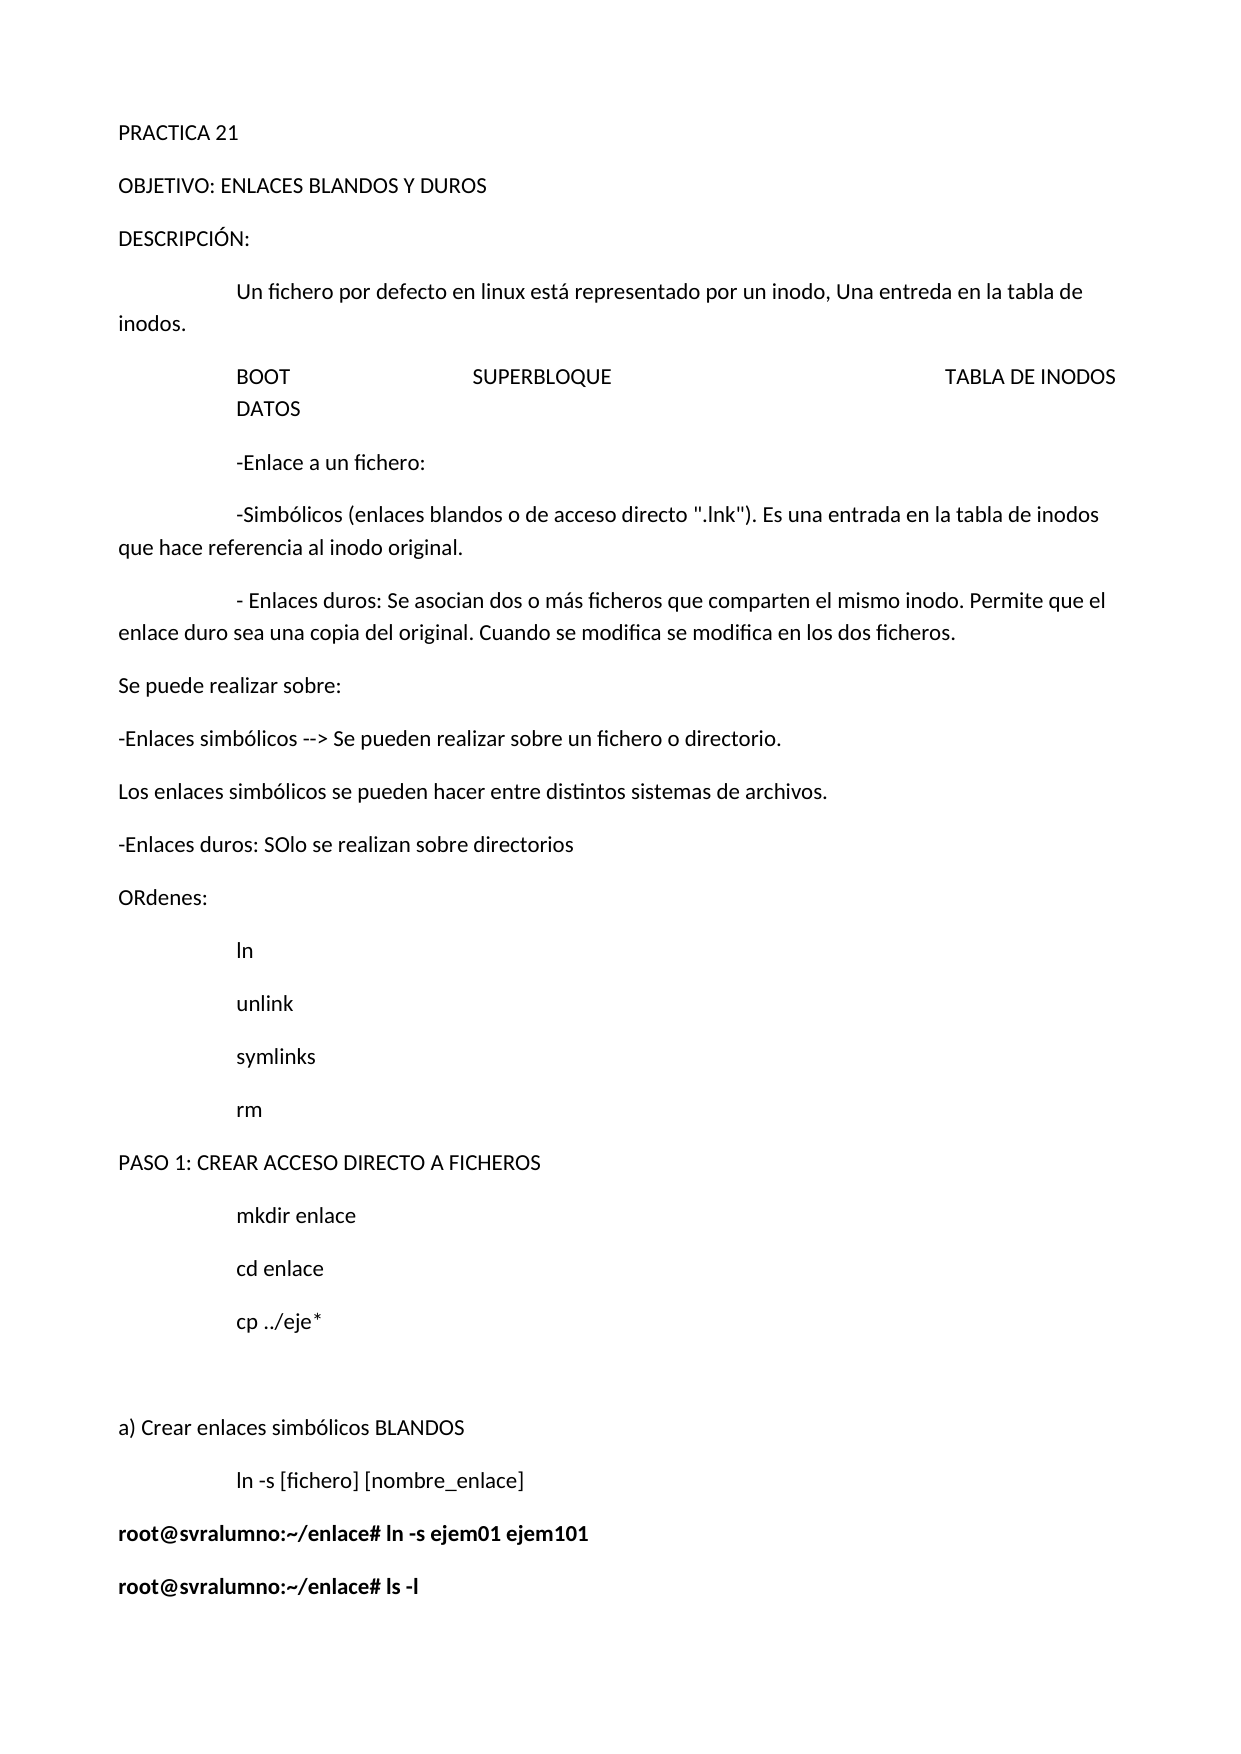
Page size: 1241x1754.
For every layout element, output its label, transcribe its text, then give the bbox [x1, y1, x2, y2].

text -Simbólicos (enlaces blandos o de acceso directo ".lnk"). Es una entrada en la tabla de inodos que hace referencia al inodo original. [118, 501, 1122, 561]
text Un fichero por defecto en linux está representado por un inodo, Una entreda en la tabla de inodos. [118, 277, 1122, 337]
text root@svralumno:~/enlace# ls -l [118, 1572, 1122, 1600]
text ln [118, 936, 1122, 964]
text a) Crear enlaces simbólicos BLANDOS [118, 1413, 1122, 1441]
text BOOT SUPERBLOQUE TABLA DE INODOS DATOS [118, 362, 1122, 423]
text -Enlaces duros: SOlo se realizan sobre directorios [118, 830, 1122, 858]
text PASO 1: CREAR ACCESO DIRECTO A FICHEROS [118, 1148, 1122, 1176]
text Los enlaces simbólicos se pueden hacer entre distintos sistemas de archivos. [118, 777, 1122, 805]
text DESCRIPCIÓN: [118, 224, 1122, 252]
text ln -s [fichero] [nombre_enlace] [118, 1466, 1122, 1494]
text cp ../eje* [118, 1307, 1122, 1335]
text unlink [118, 989, 1122, 1017]
text cd enlace [118, 1254, 1122, 1282]
text PRACTICA 21 [118, 118, 1122, 146]
text rm [118, 1095, 1122, 1123]
text -Enlaces simbólicos --> Se pueden realizar sobre un fichero o directorio. [118, 724, 1122, 752]
text ORdenes: [118, 883, 1122, 911]
text mkdir enlace [118, 1201, 1122, 1229]
text - Enlaces duros: Se asocian dos o más ficheros que comparten el mismo inodo. Permite que el enlace duro sea una copia del original. Cuando se modifica se modifica en los dos ficheros. [118, 586, 1122, 646]
text OBJETIVO: ENLACES BLANDOS Y DUROS [118, 171, 1122, 199]
text Se puede realizar sobre: [118, 671, 1122, 699]
text root@svralumno:~/enlace# ln -s ejem01 ejem101 [118, 1519, 1122, 1547]
text -Enlace a un fichero: [118, 448, 1122, 476]
text symlinks [118, 1042, 1122, 1070]
